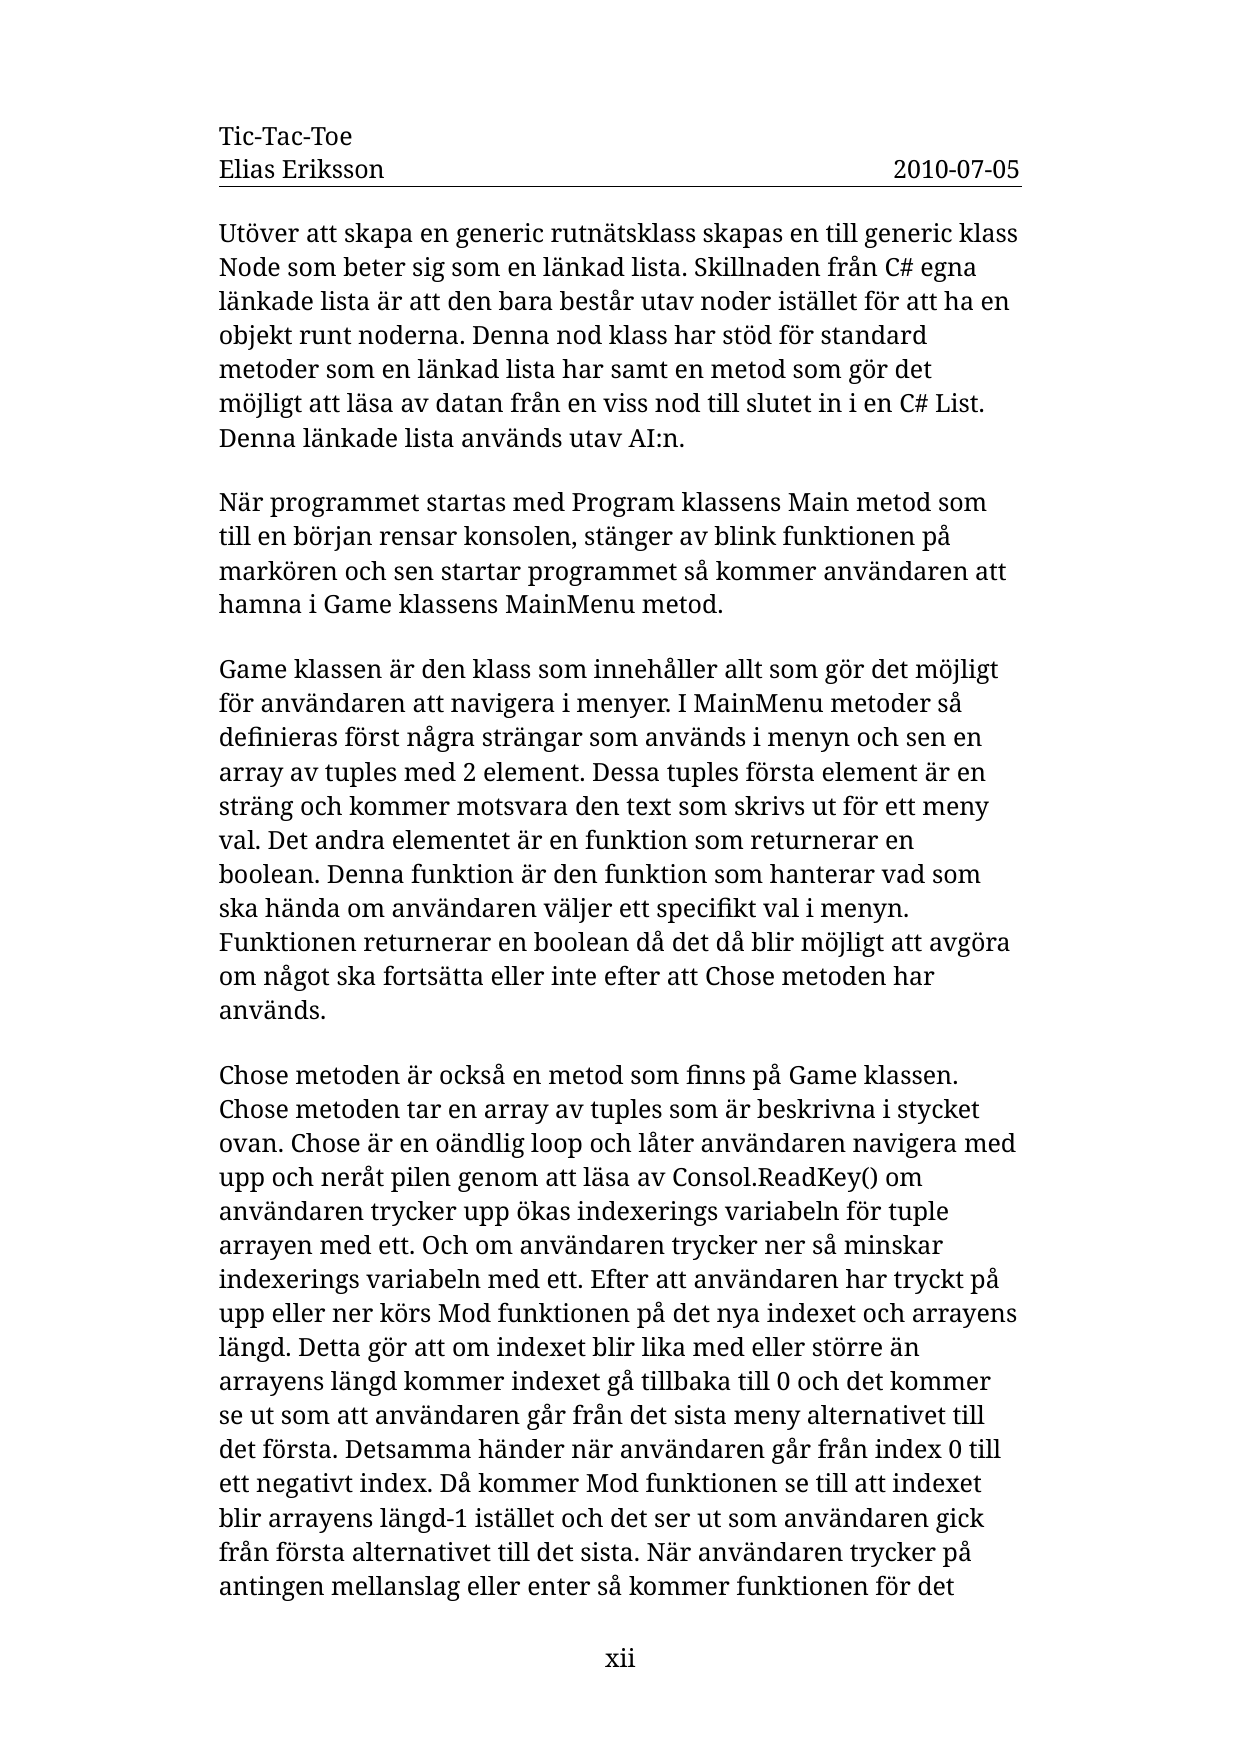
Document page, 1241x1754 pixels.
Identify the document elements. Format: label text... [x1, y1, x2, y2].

text När programmet startas med Program klassens Main metod som till en början rensar konsolen, stänger av blink funktionen på markören och sen startar programmet så kommer användaren att hamna i Game klassens MainMenu metod. [218, 485, 1022, 621]
text Utöver att skapa en generic rutnätsklass skapas en till generic klass Node som beter sig som en länkad lista. Skillnaden från C# egna länkade lista är att den bara består utav noder istället för att ha en objekt runt noderna. Denna nod klass har stöd för standard metoder som en länkad lista har samt en metod som gör det möjligt att läsa av datan från en viss nod till slutet in i en C# List. Denna länkade lista används utav AI:n. [218, 216, 1022, 454]
text Chose metoden är också en metod som finns på Game klassen. Chose metoden tar en array av tuples som är beskrivna i stycket ovan. Chose är en oändlig loop och låter användaren navigera med upp och neråt pilen genom att läsa av Consol.ReadKey() om användaren trycker upp ökas indexerings variabeln för tuple arrayen med ett. Och om användaren trycker ner så minskar indexerings variabeln med ett. Efter att användaren har tryckt på upp eller ner körs Mod funktionen på det nya indexet och arrayens längd. Detta gör att om indexet blir lika med eller större än arrayens längd kommer indexet gå tillbaka till 0 och det kommer se ut som att användaren går från det sista meny alternativet till det första. Detsamma händer när användaren går från index 0 till ett negativt index. Då kommer Mod funktionen se till att indexet blir arrayens längd-1 istället och det ser ut som användaren gick från första alternativet till det sista. När användaren trycker på antingen mellanslag eller enter så kommer funktionen för det [218, 1057, 1022, 1602]
text Game klassen är den klass som innehåller allt som gör det möjligt för användaren att navigera i menyer. I MainMenu metoder så definieras först några strängar som används i menyn och sen en array av tuples med 2 element. Dessa tuples första element är en sträng och kommer motsvara den text som skrivs ut för ett meny val. Det andra elementet är en funktion som returnerar en boolean. Denna funktion är den funktion som hanterar vad som ska hända om användaren väljer ett specifikt val i menyn. Funktionen returnerar en boolean då det då blir möjligt att avgöra om något ska fortsätta eller inte efter att Chose metoden har används. [218, 652, 1022, 1027]
